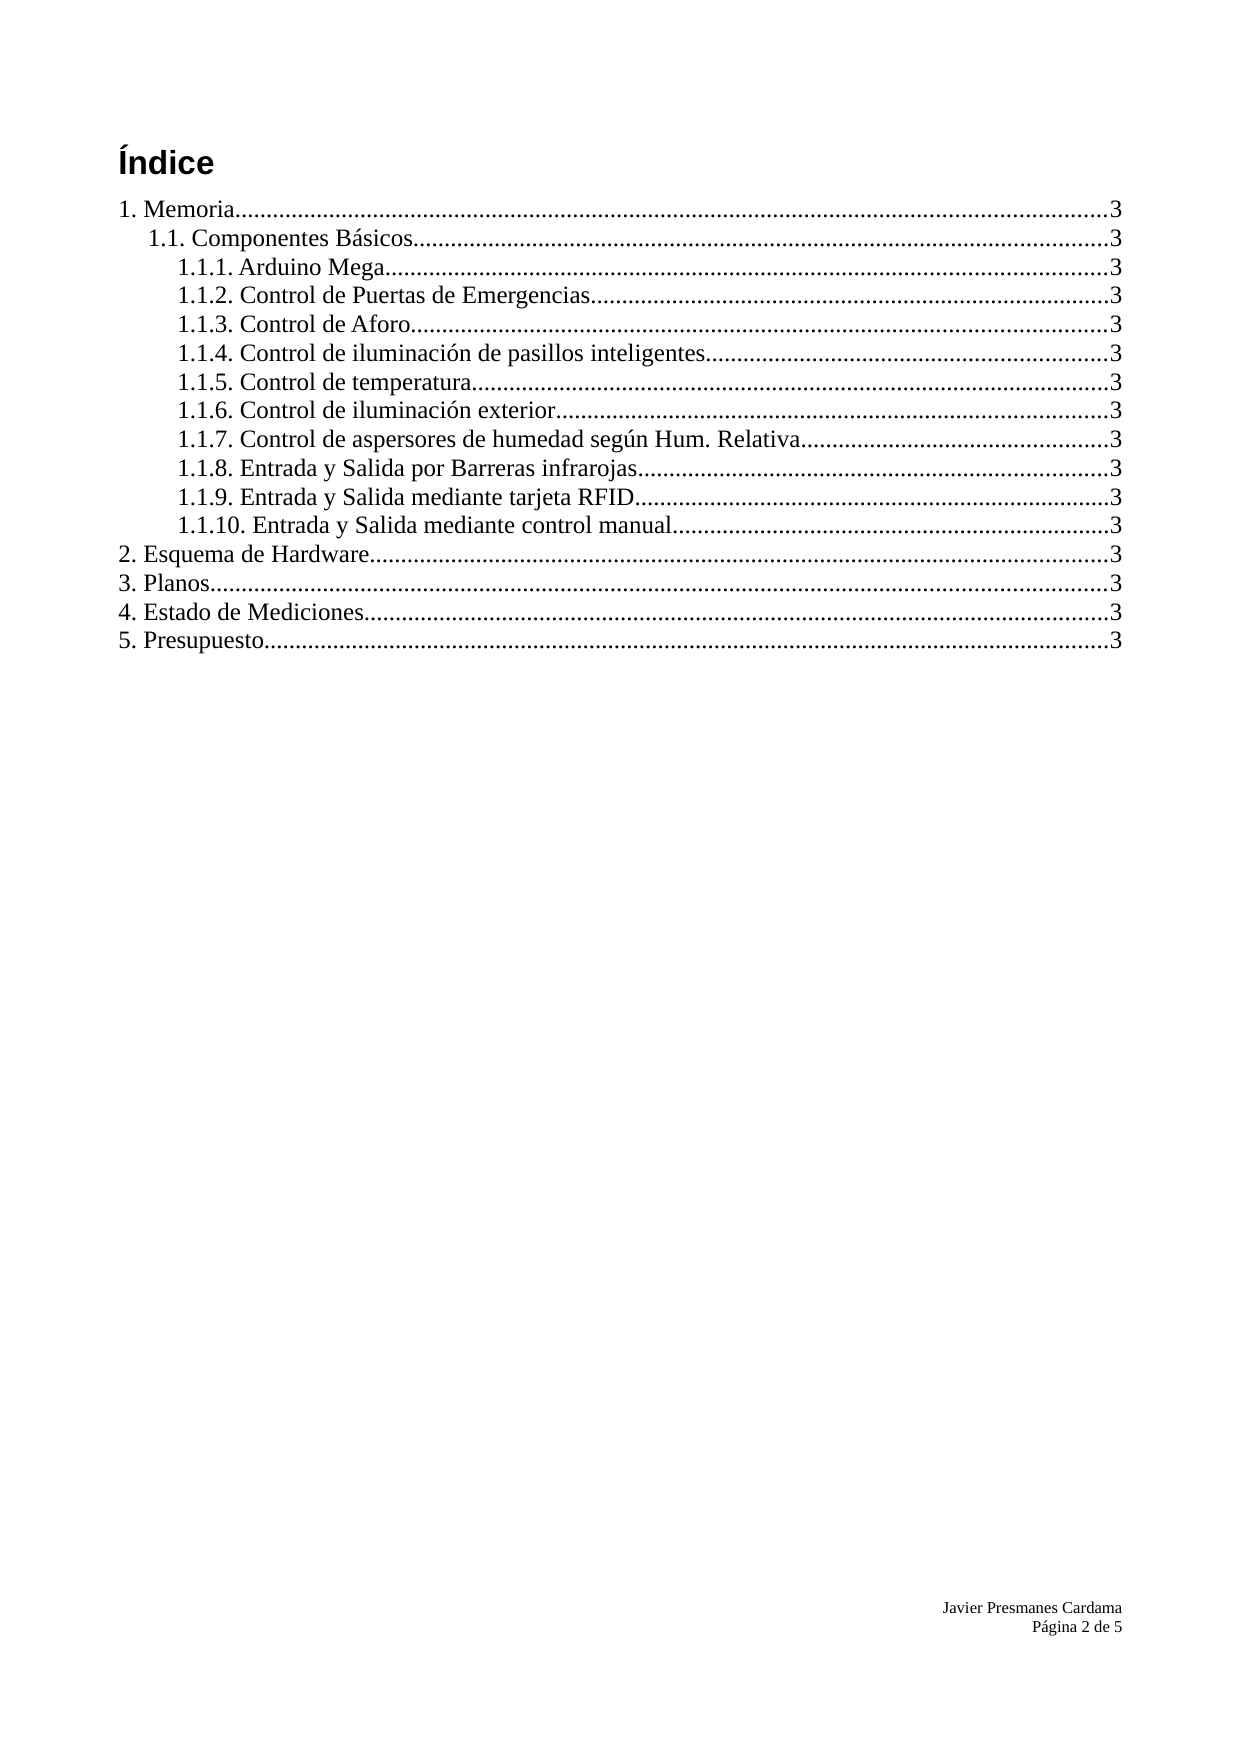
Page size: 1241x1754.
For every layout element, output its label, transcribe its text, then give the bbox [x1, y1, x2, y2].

text 1.1.8. Entrada y Salida por Barreras infrarojas 3 [177, 453, 1122, 482]
text 1.1.2. Control de Puertas de Emergencias 3 [177, 280, 1122, 309]
text 1.1.3. Control de Aforo 3 [177, 309, 1122, 338]
text 3. Planos 3 [118, 568, 1122, 597]
text 1.1.9. Entrada y Salida mediante tarjeta RFID 3 [177, 482, 1122, 510]
text 4. Estado de Mediciones 3 [118, 597, 1122, 625]
text 1. Memoria 3 [118, 194, 1122, 223]
subtitle Índice [118, 143, 1122, 182]
text 1.1.5. Control de temperatura 3 [177, 367, 1122, 395]
text 2. Esquema de Hardware 3 [118, 539, 1122, 568]
text 5. Presupuesto 3 [118, 625, 1122, 654]
text 1.1.10. Entrada y Salida mediante control manual 3 [177, 510, 1122, 539]
text 1.1.1. Arduino Mega 3 [177, 252, 1122, 280]
text 1.1.6. Control de iluminación exterior 3 [177, 395, 1122, 424]
text 1.1. Componentes Básicos 3 [148, 223, 1122, 252]
text 1.1.7. Control de aspersores de humedad según Hum. Relativa 3 [177, 424, 1122, 453]
text 1.1.4. Control de iluminación de pasillos inteligentes 3 [177, 338, 1122, 367]
